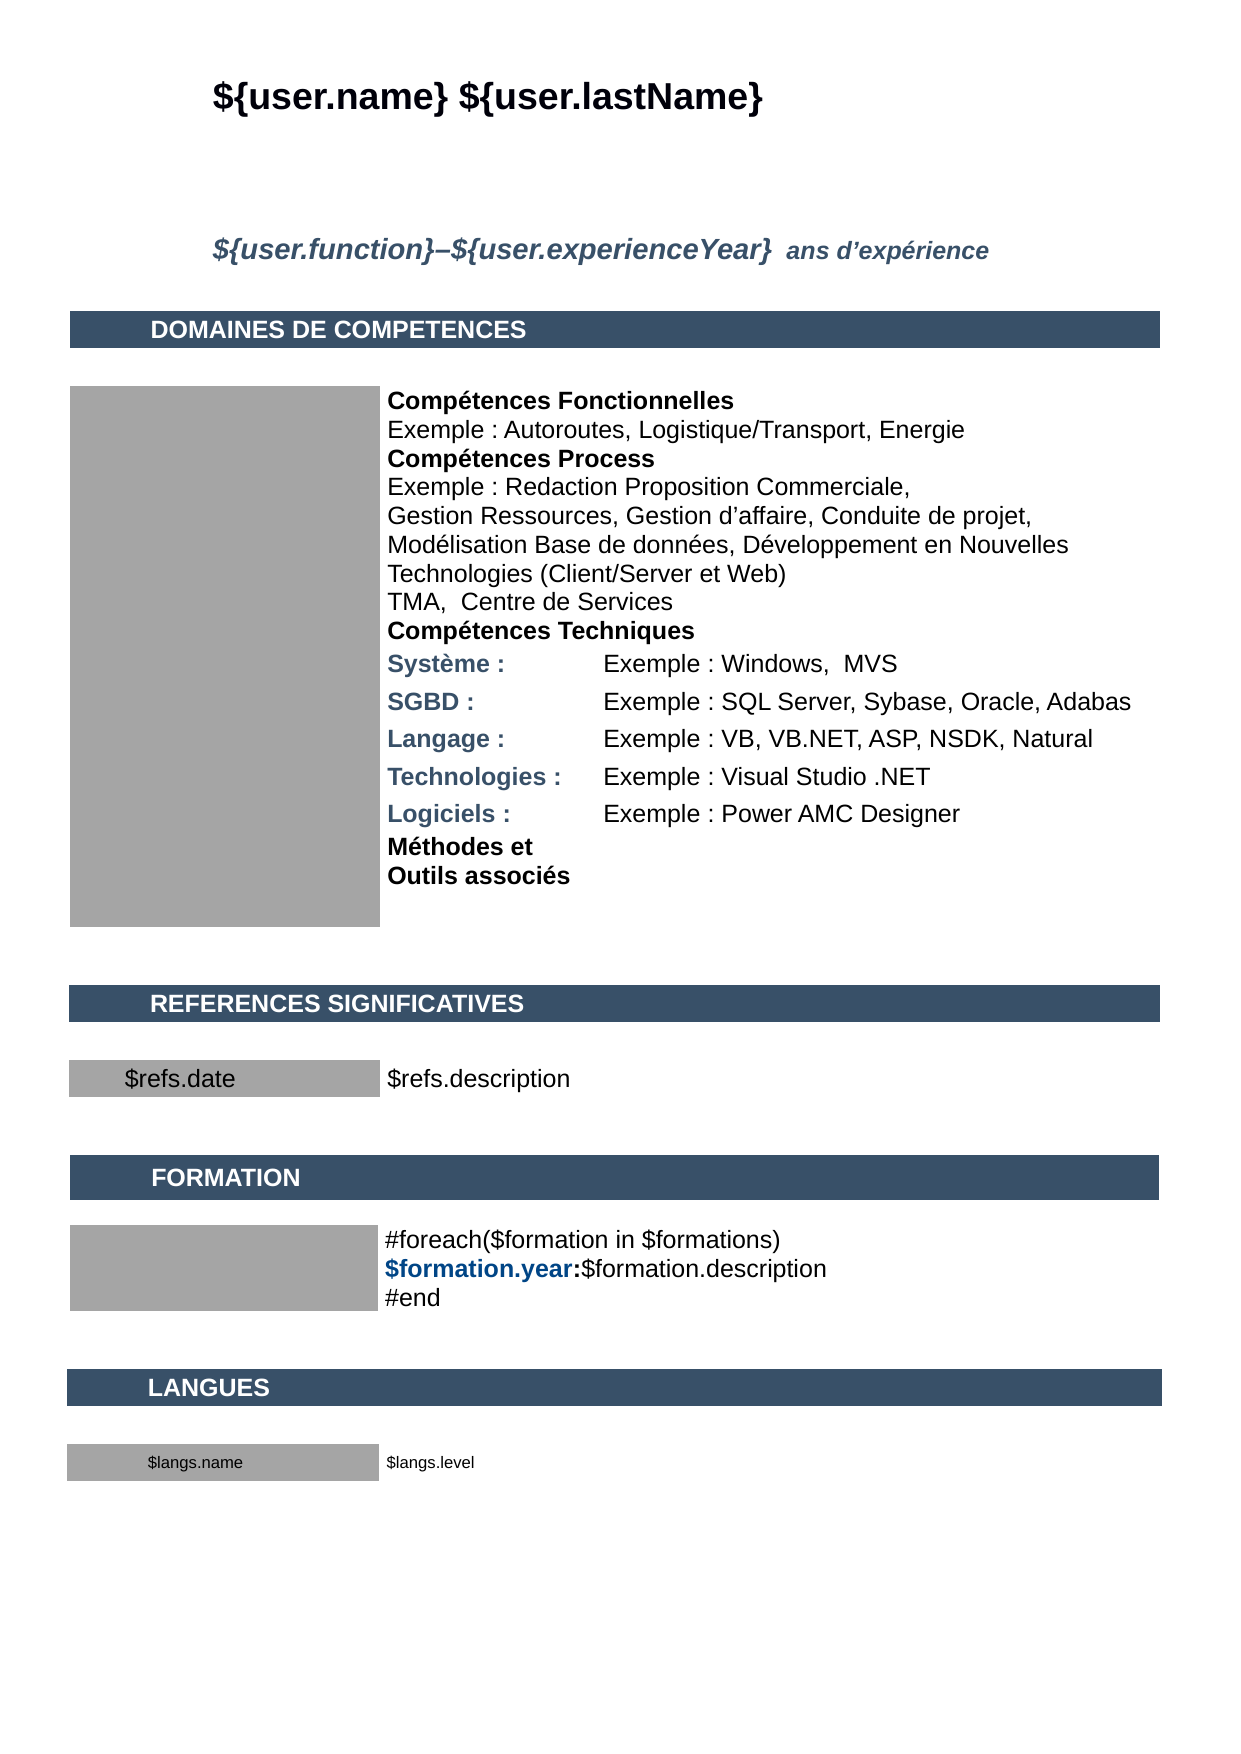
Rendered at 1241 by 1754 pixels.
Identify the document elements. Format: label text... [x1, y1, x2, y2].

table_cell Méthodes et Outils associés [380, 832, 596, 890]
table_header DOMAINES DE COMPETENCES [70, 311, 1160, 348]
table_cell Compétences Fonctionnelles Exemple : Autoroutes, Logistique/Transport, Energie Compétences Process Exemple : Redaction Proposition Commerciale, Gestion Ressources, Gestion d’affaire, Conduite de projet, Modélisation Base de données, Développement en Nouvelles Technologies (Client/Server et Web) TMA, Centre de Services Compétences Techniques [380, 386, 1160, 645]
table_cell $refs.description [380, 1060, 1160, 1097]
table_cell $refs.date [69, 1060, 380, 1097]
text ${user.function}–${user.experienceYear} ans d’expérience [35, 232, 1193, 266]
table_cell [67, 1481, 1162, 1519]
table_cell [70, 386, 380, 927]
table_header REFERENCES SIGNIFICATIVES [69, 985, 1160, 1022]
table_cell [380, 349, 596, 386]
table_cell Exemple : SQL Server, Sybase, Oracle, Adabas [596, 682, 1160, 720]
table_cell SGBD : [380, 682, 596, 720]
table_cell [378, 1200, 1159, 1225]
table_cell Exemple : VB, VB.NET, ASP, NSDK, Natural [596, 720, 1160, 757]
table_header FORMATION [70, 1155, 1159, 1200]
table_cell Technologies : [380, 757, 596, 795]
table_header LANGUES [67, 1369, 1162, 1406]
table_cell #foreach($formation in $formations) $formation.year:$formation.description #end [378, 1225, 1159, 1311]
table_cell [67, 1406, 379, 1444]
table_cell $langs.level [379, 1444, 1162, 1481]
table_cell [379, 1406, 1162, 1444]
table_cell Exemple : Visual Studio .NET [596, 757, 1160, 795]
table_cell Exemple : Power AMC Designer [596, 795, 1160, 832]
table_cell [69, 1022, 380, 1060]
table_cell [380, 890, 596, 927]
table_cell Logiciels : [380, 795, 596, 832]
table_cell Système : [380, 645, 596, 682]
table_cell [596, 890, 1160, 927]
table_cell $langs.name [67, 1444, 379, 1481]
table_cell [380, 1022, 1160, 1060]
table_cell [70, 1200, 378, 1225]
table_cell [70, 1225, 378, 1311]
table_cell Langage : [380, 720, 596, 757]
table_cell [596, 832, 1160, 890]
table_cell [596, 349, 1160, 386]
table_cell [70, 349, 380, 386]
table_cell Exemple : Windows, MVS [596, 645, 1160, 682]
